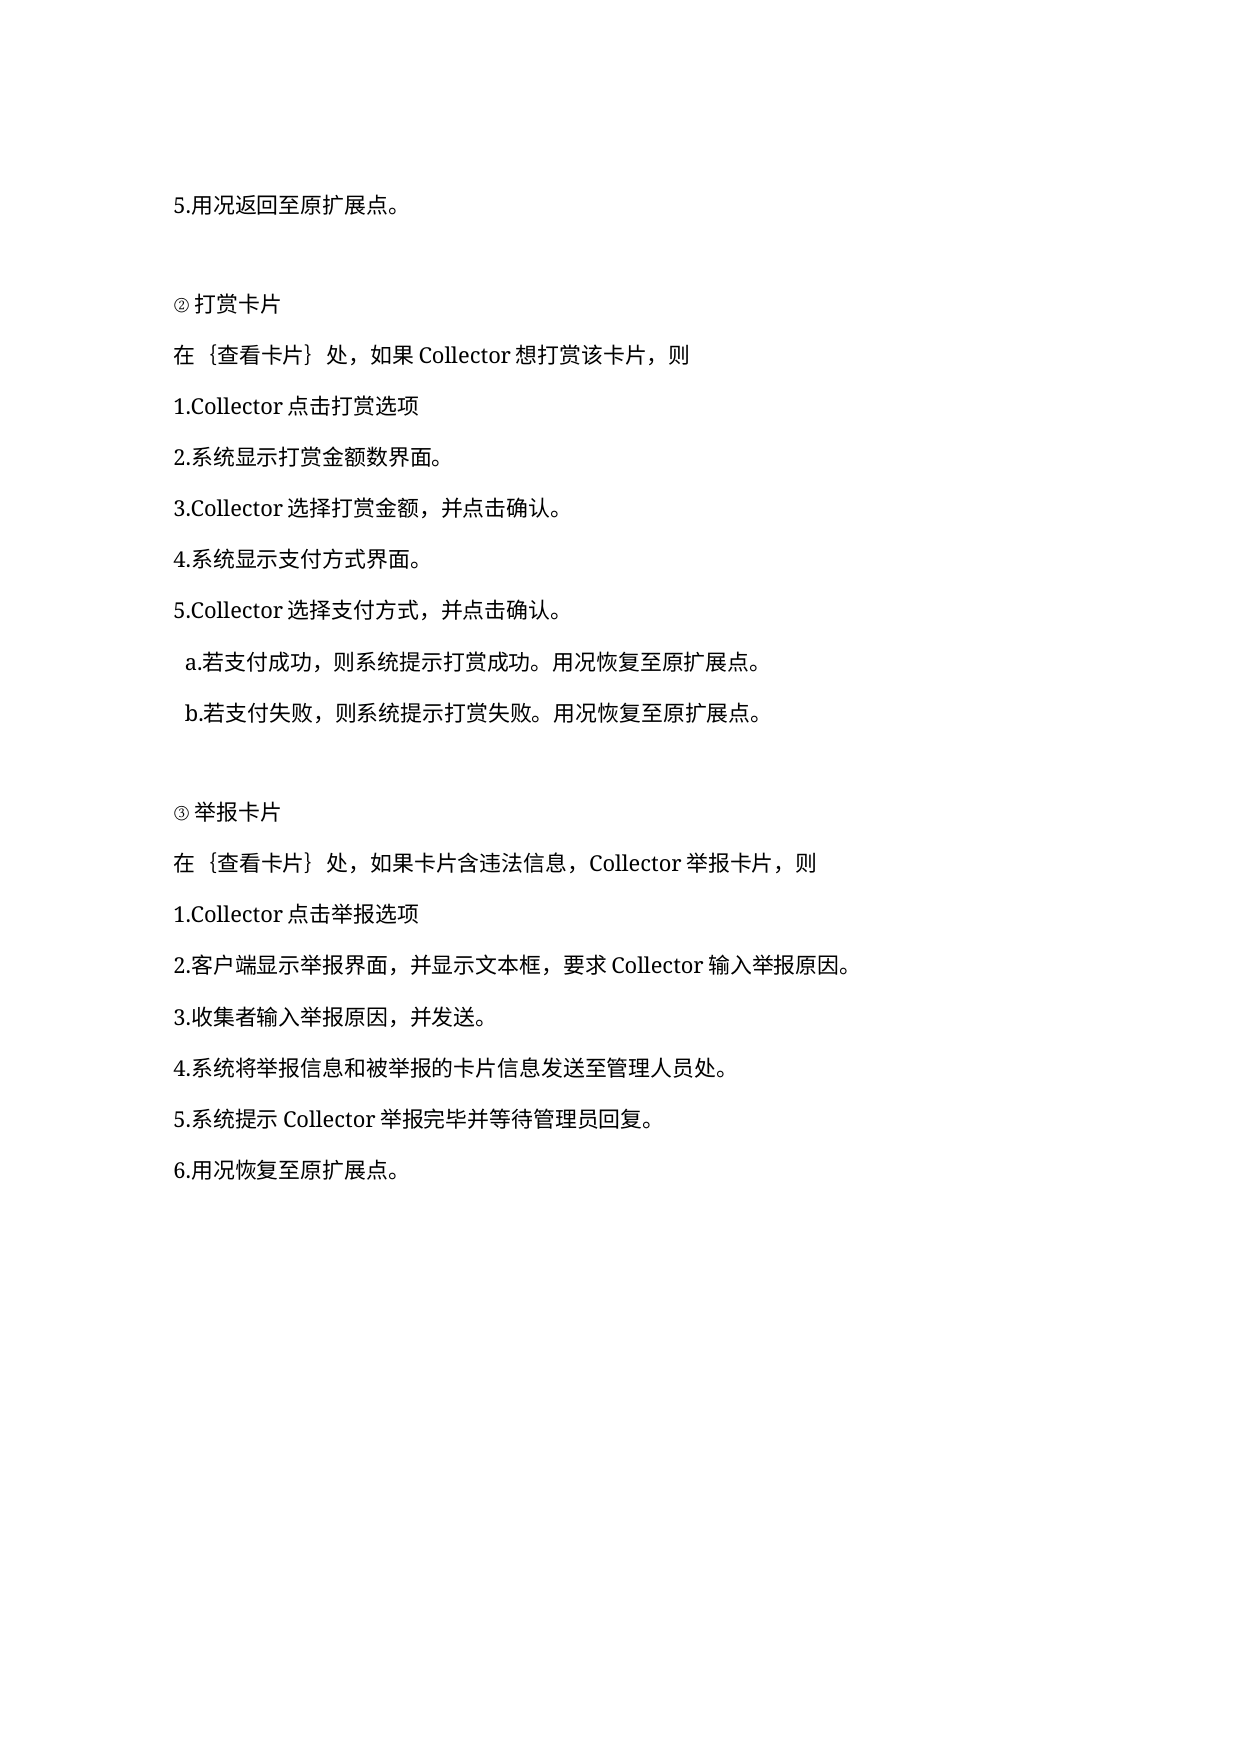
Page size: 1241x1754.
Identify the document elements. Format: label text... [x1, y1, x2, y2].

text 2.客户端显示举报界面，并显示文本框，要求Collector输入举报原因。 [118, 948, 1122, 980]
text 1.Collector点击打赏选项 [118, 389, 1122, 421]
text 5.系统提示Collector举报完毕并等待管理员回复。 [118, 1102, 1122, 1133]
text 3.Collector选择打赏金额，并点击确认。 [118, 491, 1122, 523]
text ③举报卡片 [118, 795, 1122, 827]
text 2.系统显示打赏金额数界面。 [118, 440, 1122, 472]
text 5.Collector选择支付方式，并点击确认。 [118, 593, 1122, 625]
text 6.用况恢复至原扩展点。 [118, 1153, 1122, 1184]
text 在｛查看卡片｝处，如果卡片含违法信息，Collector举报卡片，则 [118, 846, 1122, 878]
text ②打赏卡片 [118, 287, 1122, 319]
text b.若支付失败，则系统提示打赏失败。用况恢复至原扩展点。 [118, 696, 1122, 727]
text 3.收集者输入举报原因，并发送。 [118, 999, 1122, 1031]
text 在｛查看卡片｝处，如果Collector想打赏该卡片，则 [118, 338, 1122, 370]
text 1.Collector点击举报选项 [118, 897, 1122, 929]
text a.若支付成功，则系统提示打赏成功。用况恢复至原扩展点。 [118, 644, 1122, 676]
text 5.用况返回至原扩展点。 [118, 188, 1122, 219]
text 4.系统显示支付方式界面。 [118, 542, 1122, 574]
text 4.系统将举报信息和被举报的卡片信息发送至管理人员处。 [118, 1051, 1122, 1082]
